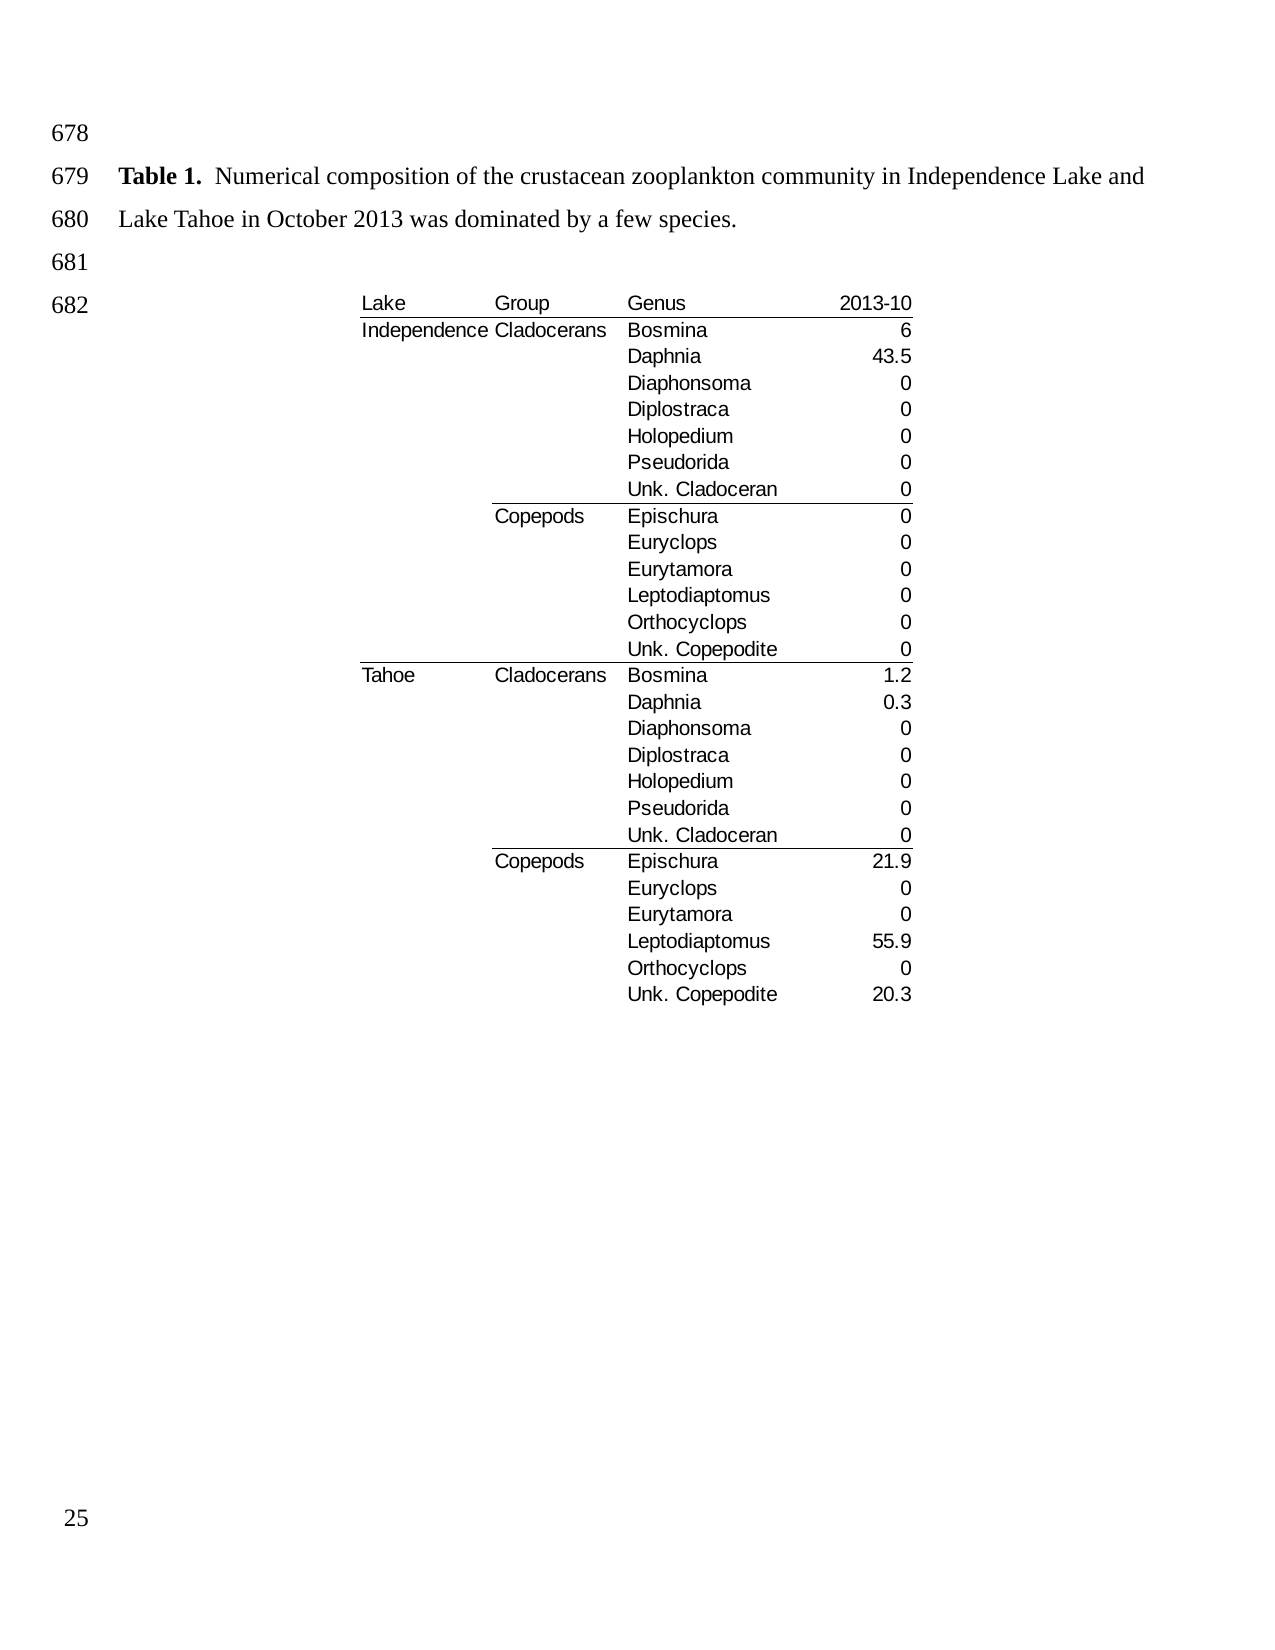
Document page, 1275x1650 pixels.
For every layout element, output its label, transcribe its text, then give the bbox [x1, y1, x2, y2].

text Table 1. Numerical composition of the crustacean zooplankton community in Independence Lake and Lake Tahoe in October 2013 was dominated by a few species. [118, 161, 1157, 233]
